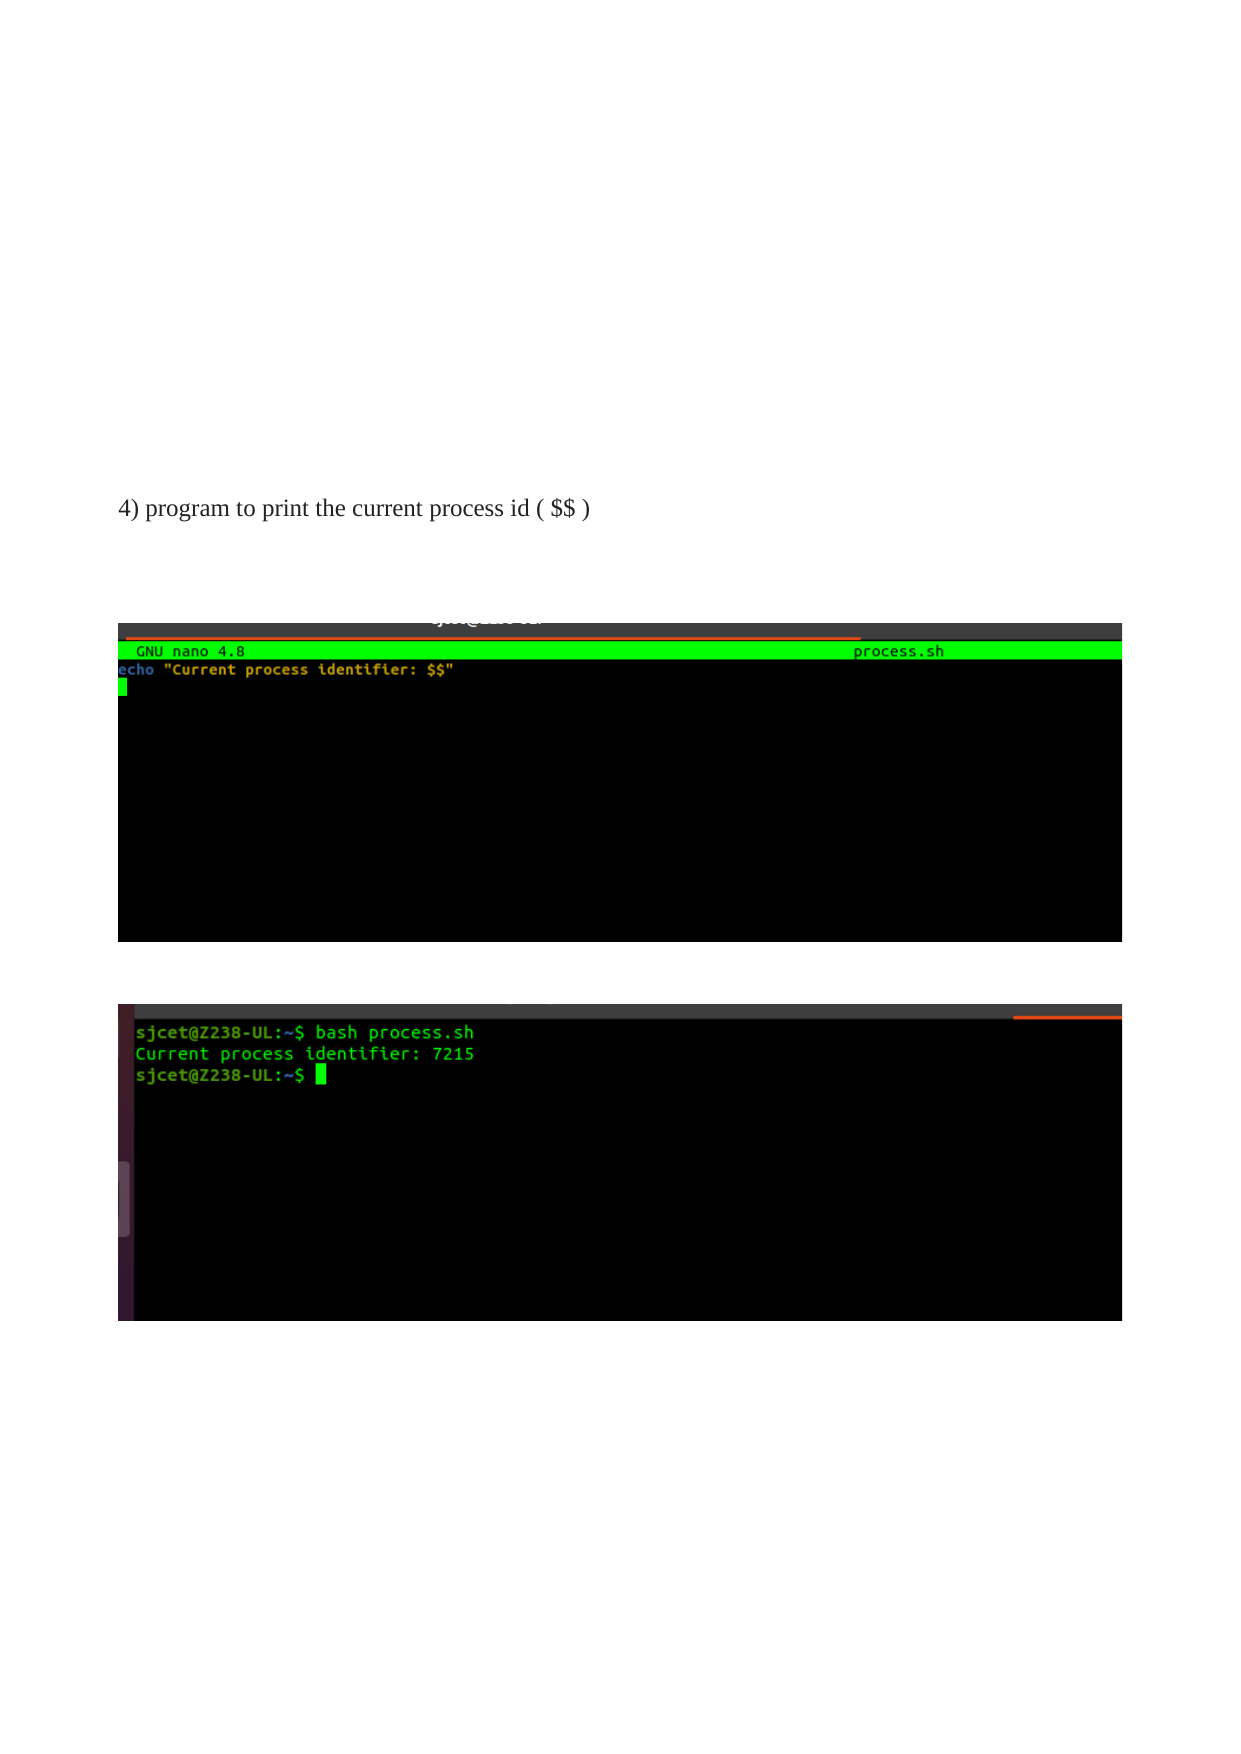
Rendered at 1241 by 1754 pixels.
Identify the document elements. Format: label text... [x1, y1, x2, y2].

text 4) program to print the current process id ( $$ ) [118, 493, 1122, 522]
